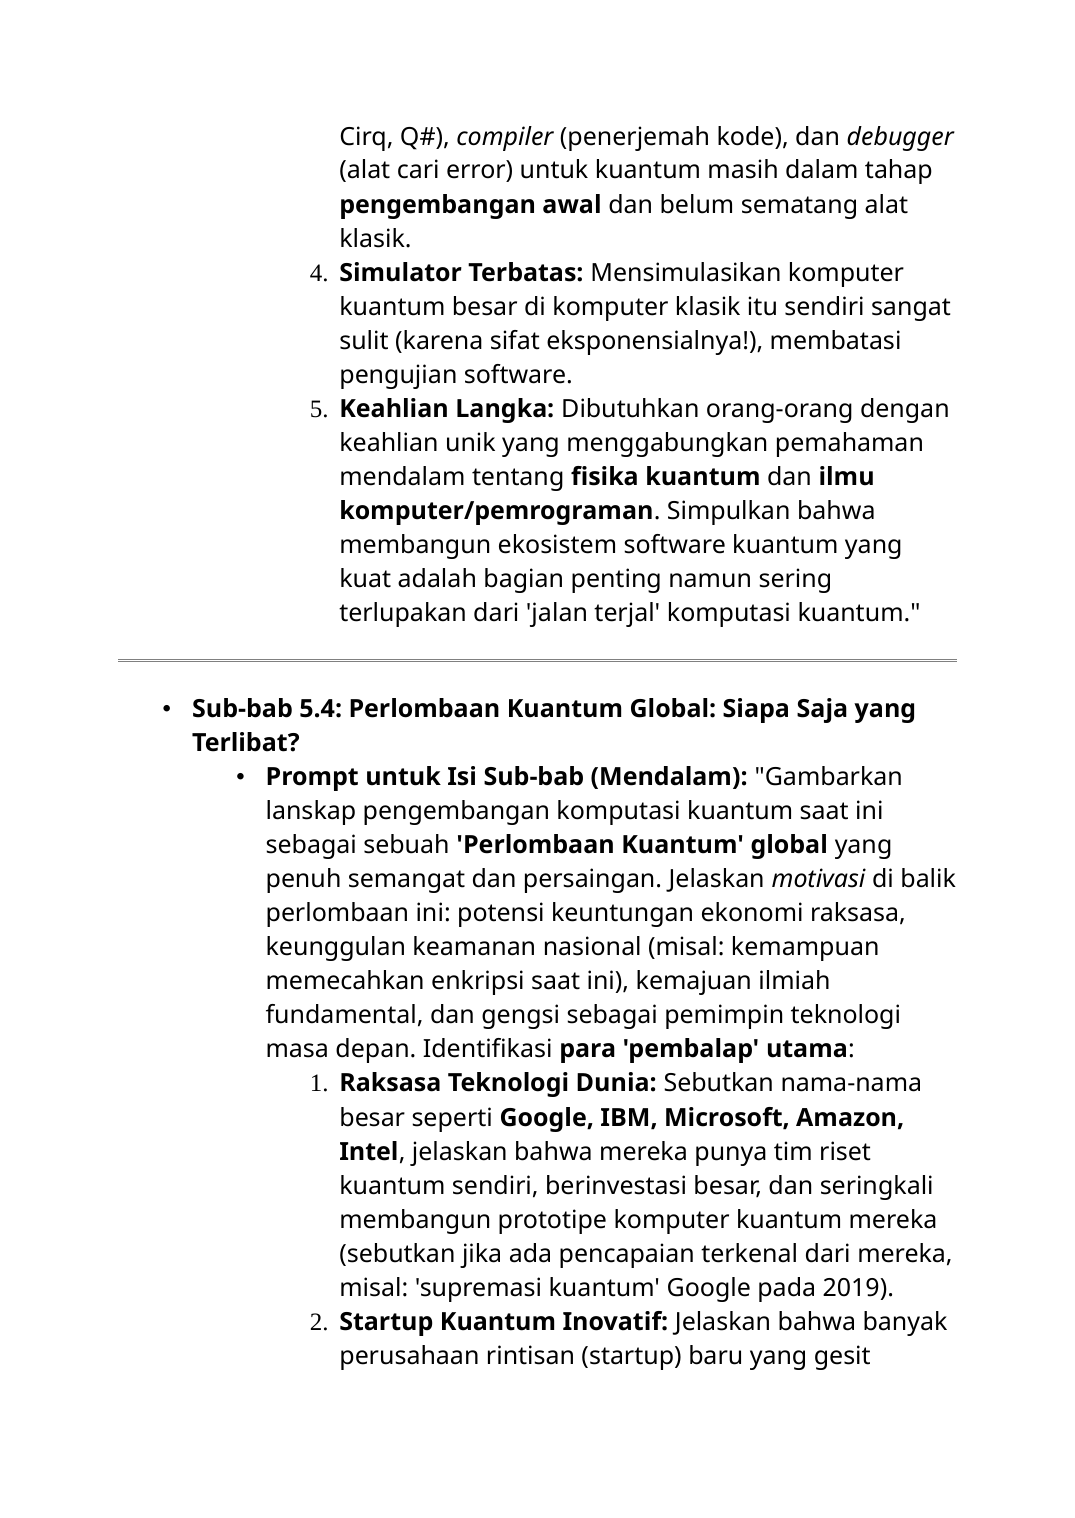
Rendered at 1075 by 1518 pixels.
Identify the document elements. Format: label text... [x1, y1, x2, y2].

list Prompt untuk Isi Sub-bab (Mendalam): "Gambarkan lanskap pengembangan komputasi kuantum saat ini sebagai sebuah 'Perlombaan Kuantum' global yang penuh semangat dan persaingan. Jelaskan motivasi di balik perlombaan ini: potensi keuntungan ekonomi raksasa, keunggulan keamanan nasional (misal: kemampuan memecahkan enkripsi saat ini), kemajuan ilmiah fundamental, dan gengsi sebagai pemimpin teknologi masa depan. Identifikasi para 'pembalap' utama: [236, 758, 957, 1065]
list Simulator Terbatas: Mensimulasikan komputer kuantum besar di komputer klasik itu sendiri sangat sulit (karena sifat eksponensialnya!), membatasi pengujian software. [309, 254, 957, 391]
list Cirq, Q#), compiler (penerjemah kode), dan debugger (alat cari error) untuk kuantum masih dalam tahap pengembangan awal dan belum sematang alat klasik. [309, 118, 957, 254]
list Raksasa Teknologi Dunia: Sebutkan nama-nama besar seperti Google, IBM, Microsoft, Amazon, Intel, jelaskan bahwa mereka punya tim riset kuantum sendiri, berinvestasi besar, dan seringkali membangun prototipe komputer kuantum mereka (sebutkan jika ada pencapaian terkenal dari mereka, misal: 'supremasi kuantum' Google pada 2019). [309, 1065, 957, 1303]
list Keahlian Langka: Dibutuhkan orang-orang dengan keahlian unik yang menggabungkan pemahaman mendalam tentang fisika kuantum dan ilmu komputer/pemrograman. Simpulkan bahwa membangun ekosistem software kuantum yang kuat adalah bagian penting namun sering terlupakan dari 'jalan terjal' komputasi kuantum." [309, 391, 957, 629]
list Sub-bab 5.4: Perlombaan Kuantum Global: Siapa Saja yang Terlibat? [162, 690, 957, 758]
list Startup Kuantum Inovatif: Jelaskan bahwa banyak perusahaan rintisan (startup) baru yang gesit [309, 1303, 957, 1372]
